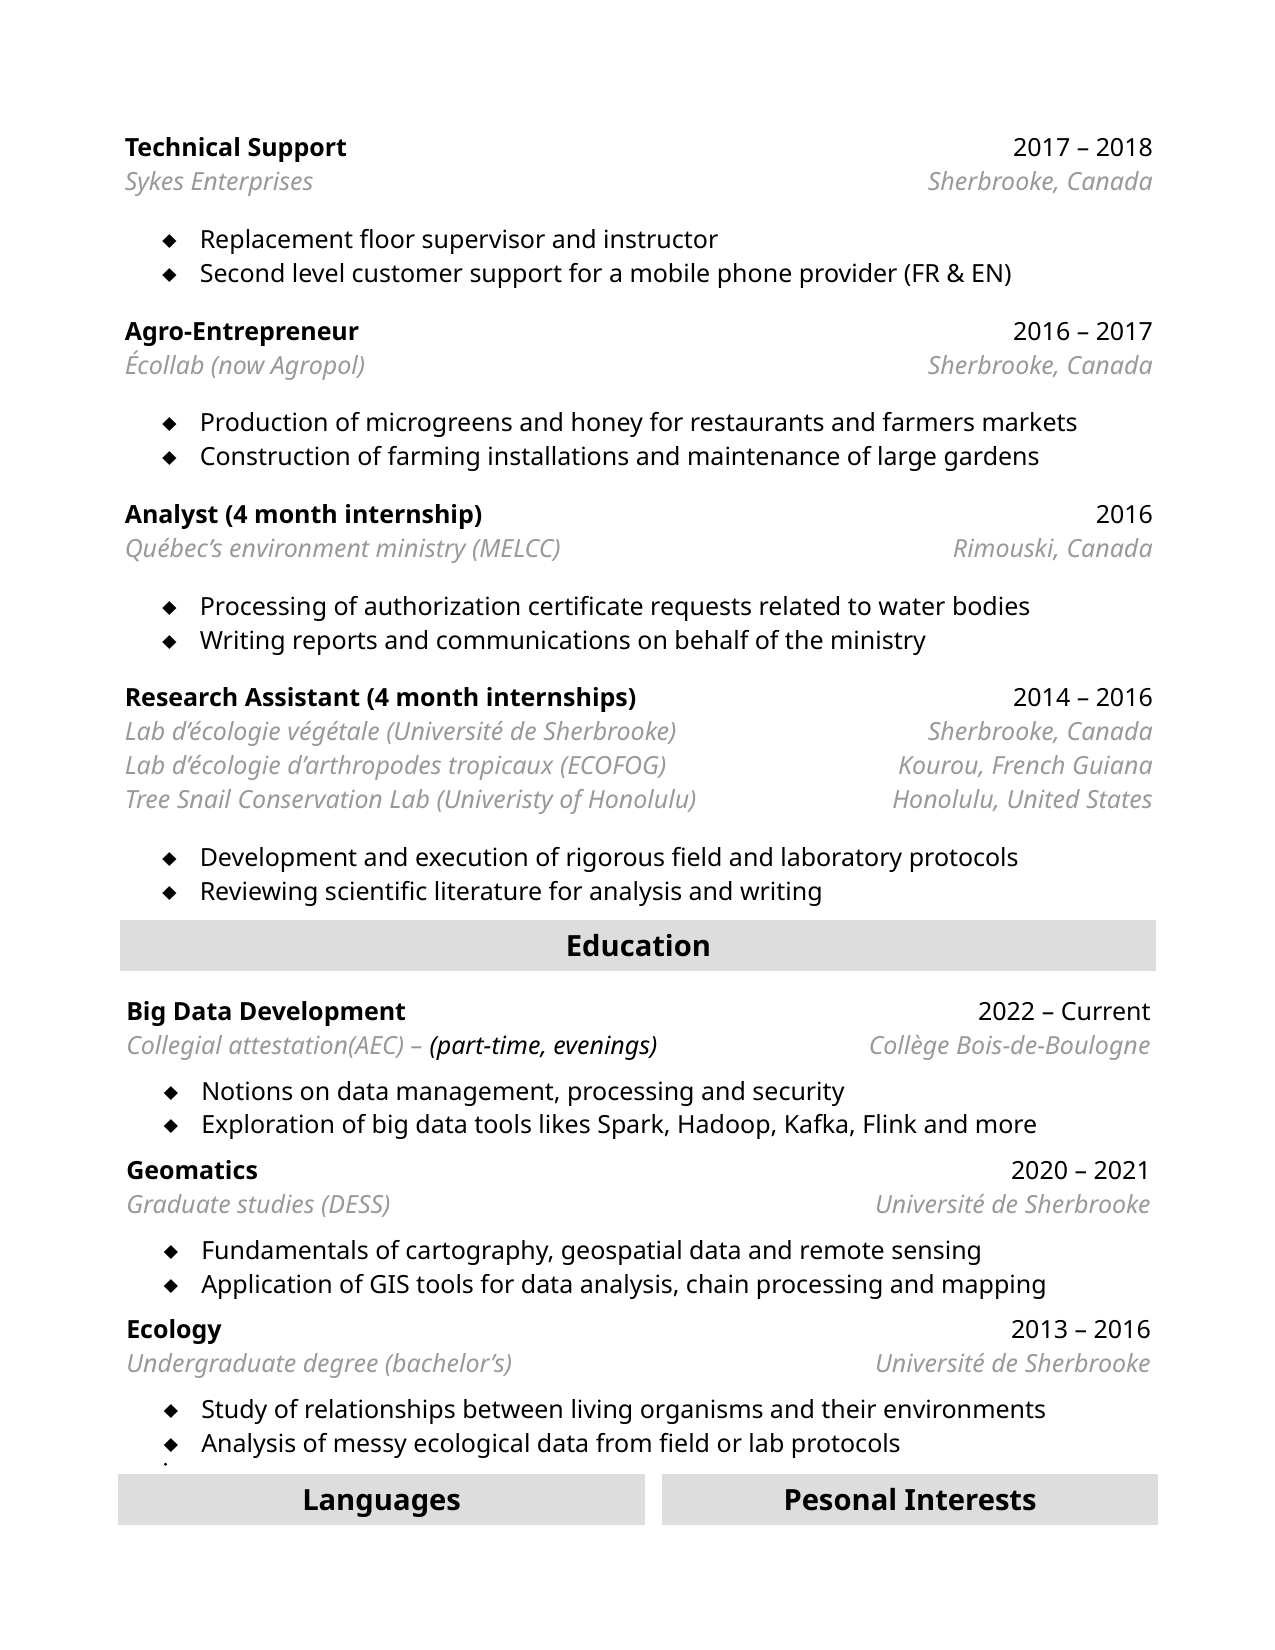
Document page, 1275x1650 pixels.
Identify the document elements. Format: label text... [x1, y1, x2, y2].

table_cell 2022 – Current Collège Bois-de-Boulogne­ [806, 971, 1156, 1067]
table_header Languages [118, 1474, 645, 1525]
table_cell Big Data Development Collegial attestation(AEC) – (part-time, evenings) [120, 971, 806, 1067]
table_cell Notions on data management, processing and security Exploration of big data tools likes Spark, Hadoop, Kafka, Flink and more [120, 1068, 1156, 1147]
table_header Pesonal Interests [662, 1474, 1158, 1525]
table_cell 2017 – 2018 Sherbrooke, Canada [816, 118, 1164, 210]
table_cell Development and execution of rigorous field and laboratory protocols Reviewing scientific literature for analysis and writing [113, 828, 1164, 919]
table_header [645, 1474, 662, 1525]
table_cell 2016 Rimouski, Canada [816, 485, 1164, 576]
table_cell Research Assistant (4 month internships) Lab d’écologie végétale (Université de Sherbrooke) Lab d’écologie d’arthropodes tropicaux (ECOFOG) Tree Snail Conservation Lab (Univeristy of Honolulu) [113, 668, 816, 828]
table_cell 2020 – 2021 Université de Sherbrooke [806, 1147, 1156, 1227]
table_cell 2016 – 2017 Sherbrooke, Canada [816, 301, 1164, 393]
table_cell Production of microgreens and honey for restaurants and farmers markets Construction of farming installations and maintenance of large gardens [113, 393, 1164, 485]
table_cell Technical Support Sykes Enterprises [113, 118, 816, 210]
table_cell 2014 – 2016 Sherbrooke, Canada Kourou, French Guiana Honolulu, United States [816, 668, 1164, 828]
table_cell Ecology Undergraduate degree (bachelor’s) [120, 1306, 806, 1386]
table_cell 2013 – 2016 Université de Sherbrooke [806, 1306, 1156, 1386]
table_cell Agro-Entrepreneur Écollab (now Agropol) [113, 301, 816, 393]
table_cell Fundamentals of cartography, geospatial data and remote sensing Application of GIS tools for data analysis, chain processing and mapping [120, 1227, 1156, 1306]
table_cell Replacement floor supervisor and instructor Second level customer support for a mobile phone provider (FR & EN) [113, 210, 1164, 301]
table_cell Analyst (4 month internship) Québec’s environment ministry (MELCC) [113, 485, 816, 576]
table_cell Geomatics Graduate studies (DESS) [120, 1147, 806, 1227]
table_cell Study of relationships between living organisms and their environments Analysis of messy ecological data from field or lab protocols [120, 1386, 1156, 1474]
table_header Education [120, 920, 1156, 971]
table_cell Processing of authorization certificate requests related to water bodies Writing reports and communications on behalf of the ministry [113, 576, 1164, 668]
